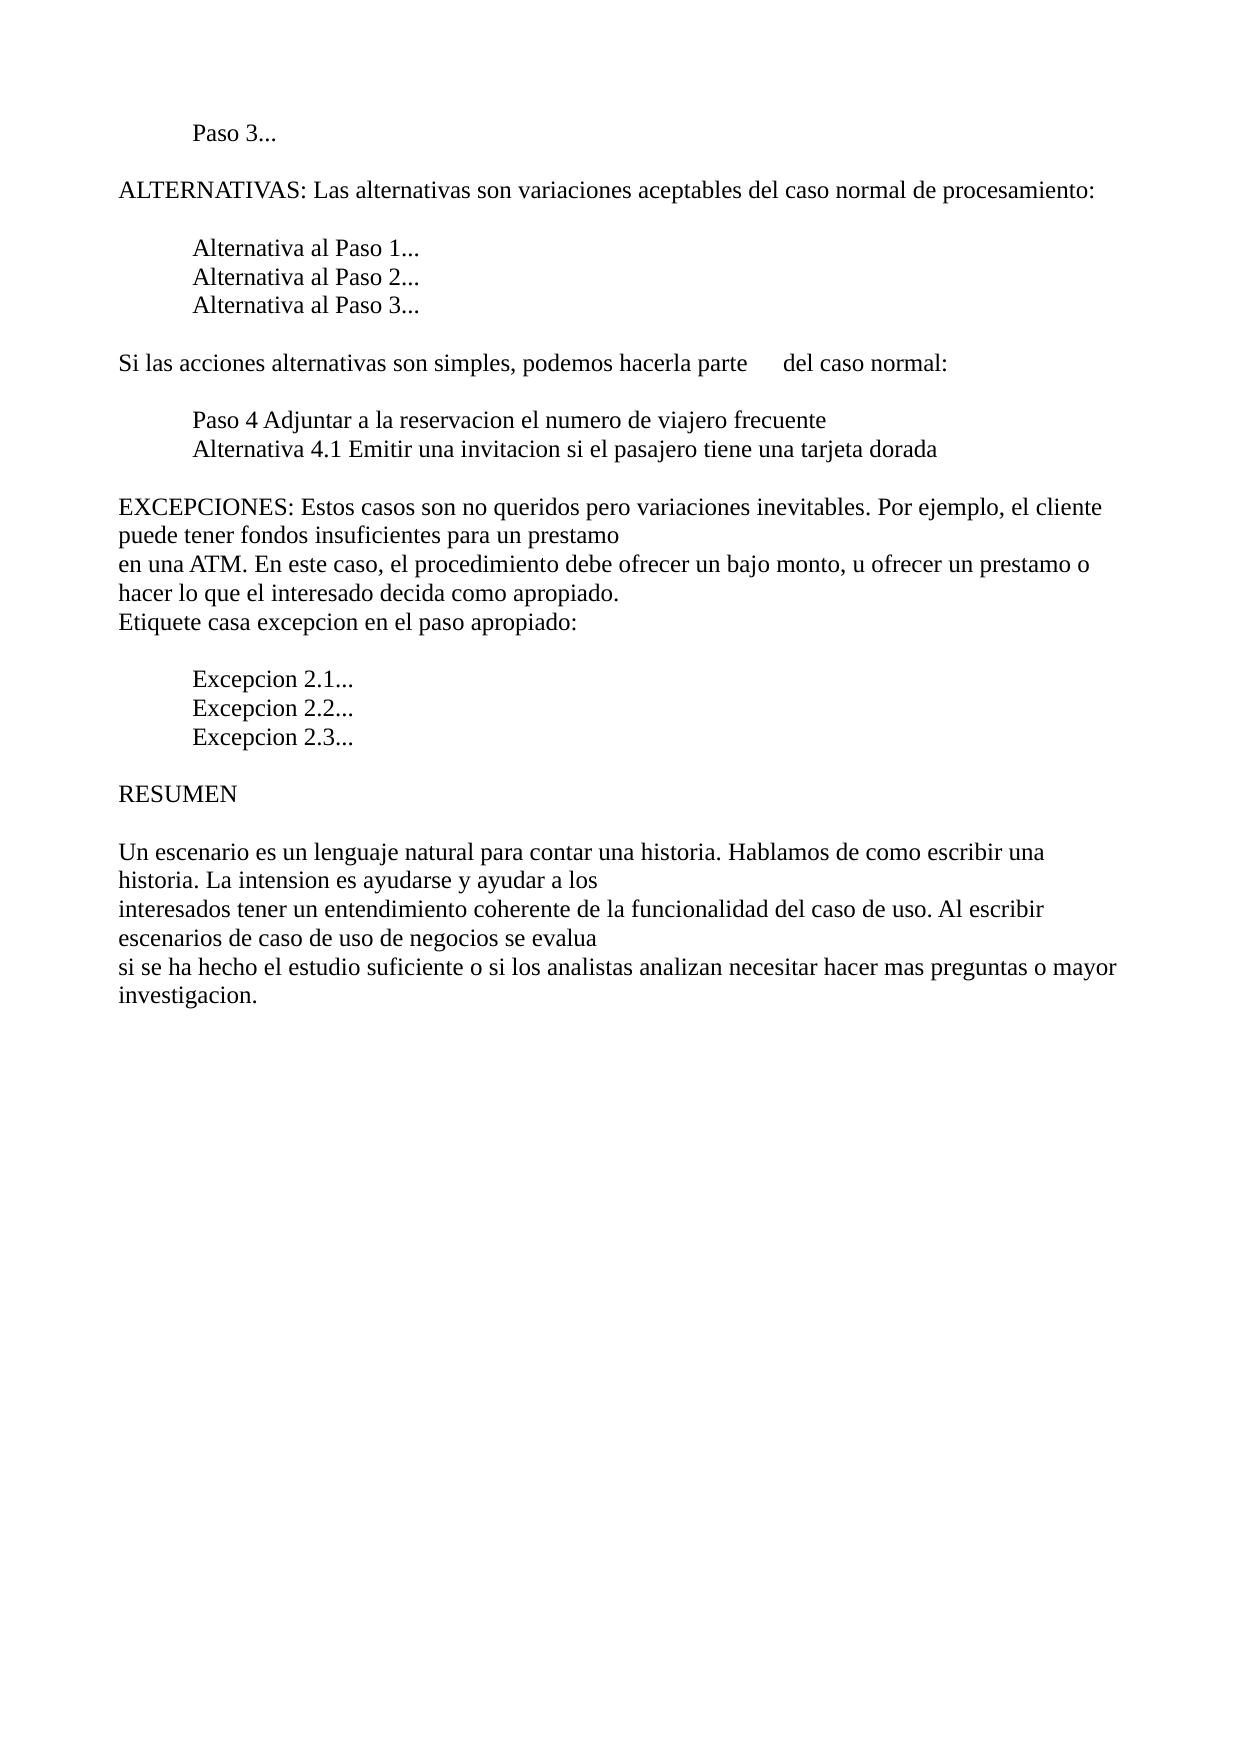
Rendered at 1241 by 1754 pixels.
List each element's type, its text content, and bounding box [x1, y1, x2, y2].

text Alternativa al Paso 2... [118, 262, 1122, 291]
text Alternativa al Paso 3... [118, 291, 1122, 319]
text Etiquete casa excepcion en el paso apropiado: [118, 607, 1122, 636]
text si se ha hecho el estudio suficiente o si los analistas analizan necesitar hacer mas preguntas o mayor investigacion. [118, 952, 1122, 1009]
text Un escenario es un lenguaje natural para contar una historia. Hablamos de como escribir una historia. La intension es ayudarse y ayudar a los [118, 837, 1122, 894]
text EXCEPCIONES: Estos casos son no queridos pero variaciones inevitables. Por ejemplo, el cliente puede tener fondos insuficientes para un prestamo [118, 492, 1122, 549]
text Excepcion 2.2... [118, 693, 1122, 722]
text RESUMEN [118, 779, 1122, 808]
text en una ATM. En este caso, el procedimiento debe ofrecer un bajo monto, u ofrecer un prestamo o hacer lo que el interesado decida como apropiado. [118, 549, 1122, 607]
text Si las acciones alternativas son simples, podemos hacerla parte del caso normal: [118, 348, 1122, 377]
text Paso 4 Adjuntar a la reservacion el numero de viajero frecuente [118, 406, 1122, 434]
text Paso 3... [118, 118, 1122, 147]
text interesados tener un entendimiento coherente de la funcionalidad del caso de uso. Al escribir escenarios de caso de uso de negocios se evalua [118, 894, 1122, 952]
text Alternativa al Paso 1... [118, 233, 1122, 262]
text ALTERNATIVAS: Las alternativas son variaciones aceptables del caso normal de procesamiento: [118, 176, 1122, 204]
text Excepcion 2.1... [118, 664, 1122, 693]
text Excepcion 2.3... [118, 722, 1122, 751]
text Alternativa 4.1 Emitir una invitacion si el pasajero tiene una tarjeta dorada [118, 434, 1122, 463]
